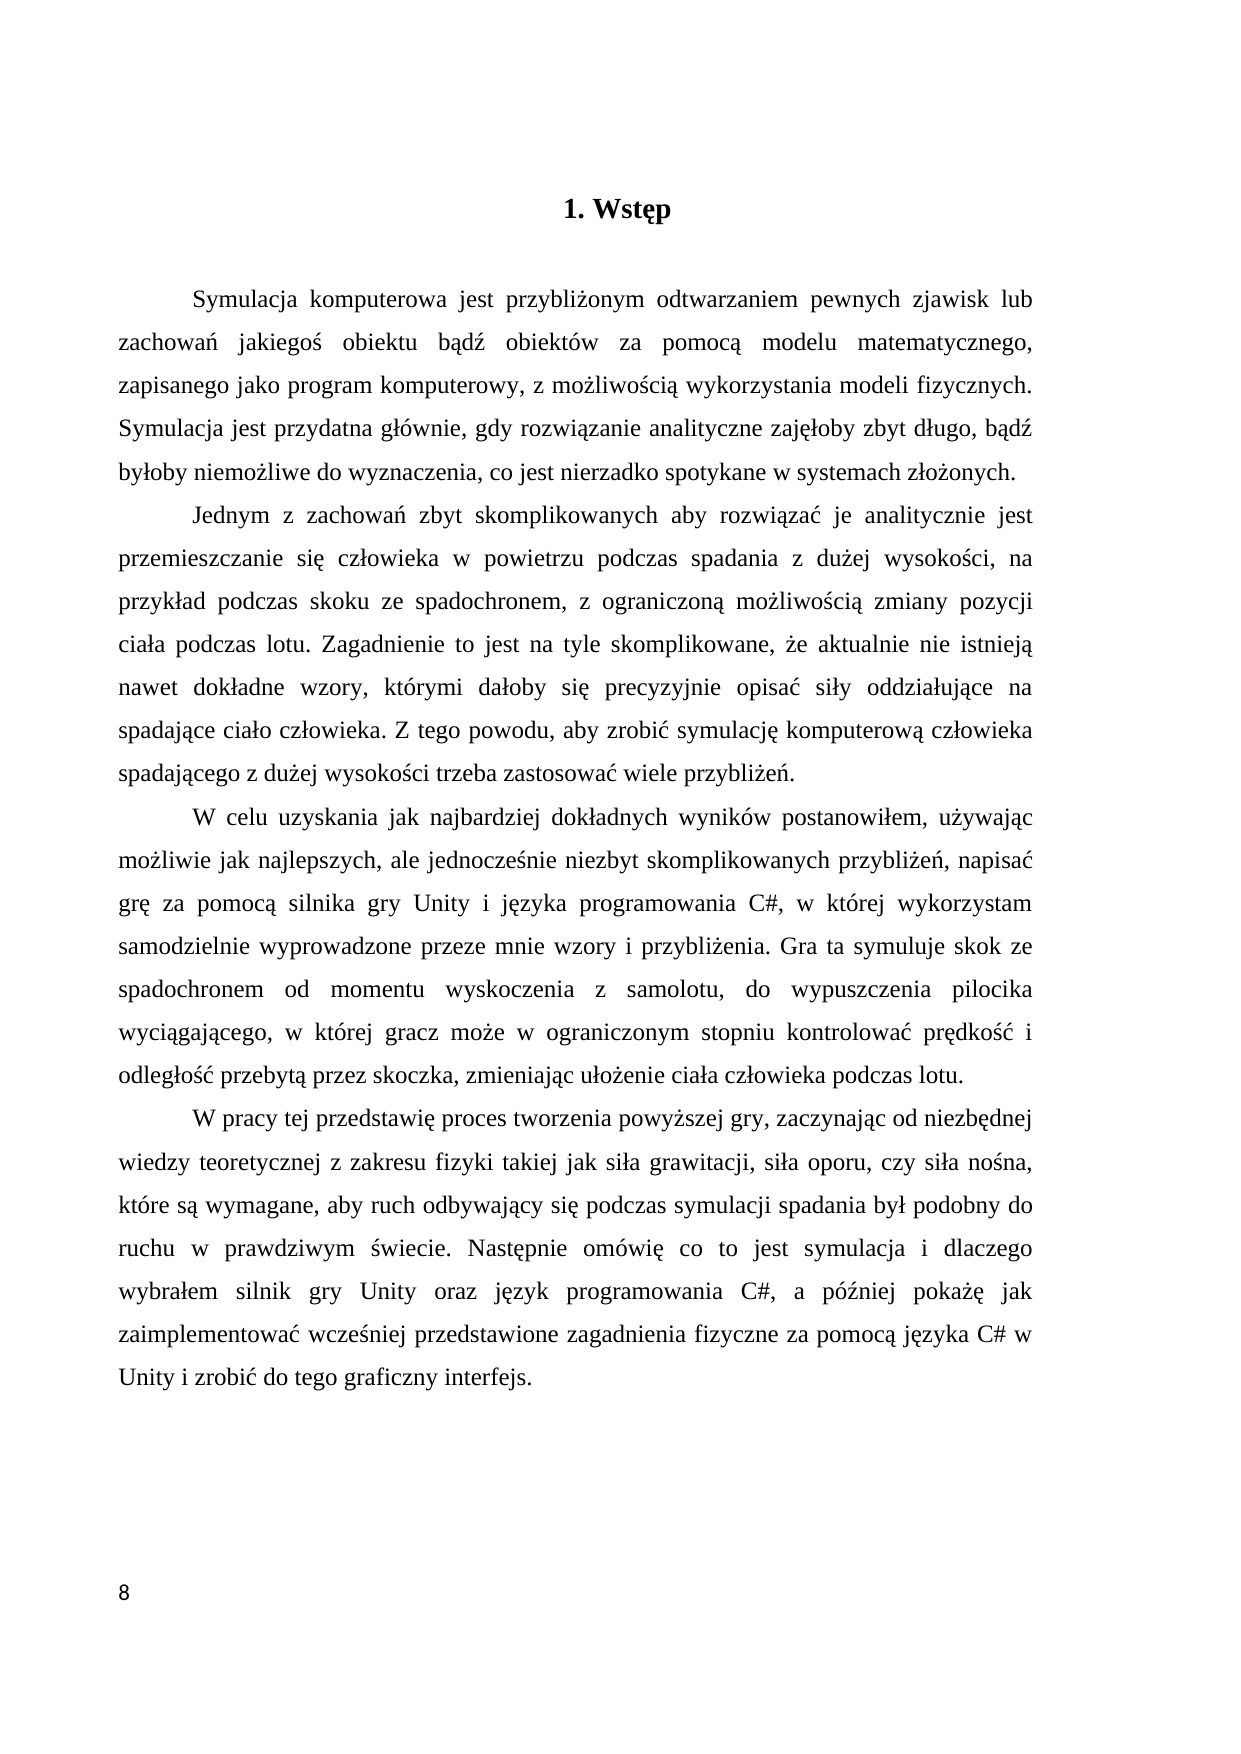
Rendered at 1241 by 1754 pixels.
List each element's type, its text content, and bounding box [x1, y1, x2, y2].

text W pracy tej przedstawię proces tworzenia powyższej gry, zaczynając od niezbędnej wiedzy teoretycznej z zakresu fizyki takiej jak siła grawitacji, siła oporu, czy siła nośna, które są wymagane, aby ruch odbywający się podczas symulacji spadania był podobny do ruchu w prawdziwym świecie. Następnie omówię co to jest symulacja i dlaczego wybrałem silnik gry Unity oraz język programowania C#, a później pokażę jak zaimplementować wcześniej przedstawione zagadnienia fizyczne za pomocą języka C# w Unity i zrobić do tego graficzny interfejs. [118, 1103, 1033, 1391]
text 1. Wstęp [118, 191, 1033, 224]
text Jednym z zachowań zbyt skomplikowanych aby rozwiązać je analitycznie jest przemieszczanie się człowieka w powietrzu podczas spadania z dużej wysokości, na przykład podczas skoku ze spadochronem, z ograniczoną możliwością zmiany pozycji ciała podczas lotu. Zagadnienie to jest na tyle skomplikowane, że aktualnie nie istnieją nawet dokładne wzory, którymi dałoby się precyzyjnie opisać siły oddziałujące na spadające ciało człowieka. Z tego powodu, aby zrobić symulację komputerową człowieka spadającego z dużej wysokości trzeba zastosować wiele przybliżeń. [118, 500, 1033, 787]
text Symulacja komputerowa jest przybliżonym odtwarzaniem pewnych zjawisk lub zachowań jakiegoś obiektu bądź obiektów za pomocą modelu matematycznego, zapisanego jako program komputerowy, z możliwością wykorzystania modeli fizycznych. Symulacja jest przydatna głównie, gdy rozwiązanie analityczne zajęłoby zbyt długo, bądź byłoby niemożliwe do wyznaczenia, co jest nierzadko spotykane w systemach złożonych. [118, 284, 1033, 485]
text W celu uzyskania jak najbardziej dokładnych wyników postanowiłem, używając możliwie jak najlepszych, ale jednocześnie niezbyt skomplikowanych przybliżeń, napisać grę za pomocą silnika gry Unity i języka programowania C#, w której wykorzystam samodzielnie wyprowadzone przeze mnie wzory i przybliżenia. Gra ta symuluje skok ze spadochronem od momentu wyskoczenia z samolotu, do wypuszczenia pilocika wyciągającego, w której gracz może w ograniczonym stopniu kontrolować prędkość i odległość przebytą przez skoczka, zmieniając ułożenie ciała człowieka podczas lotu. [118, 802, 1033, 1089]
